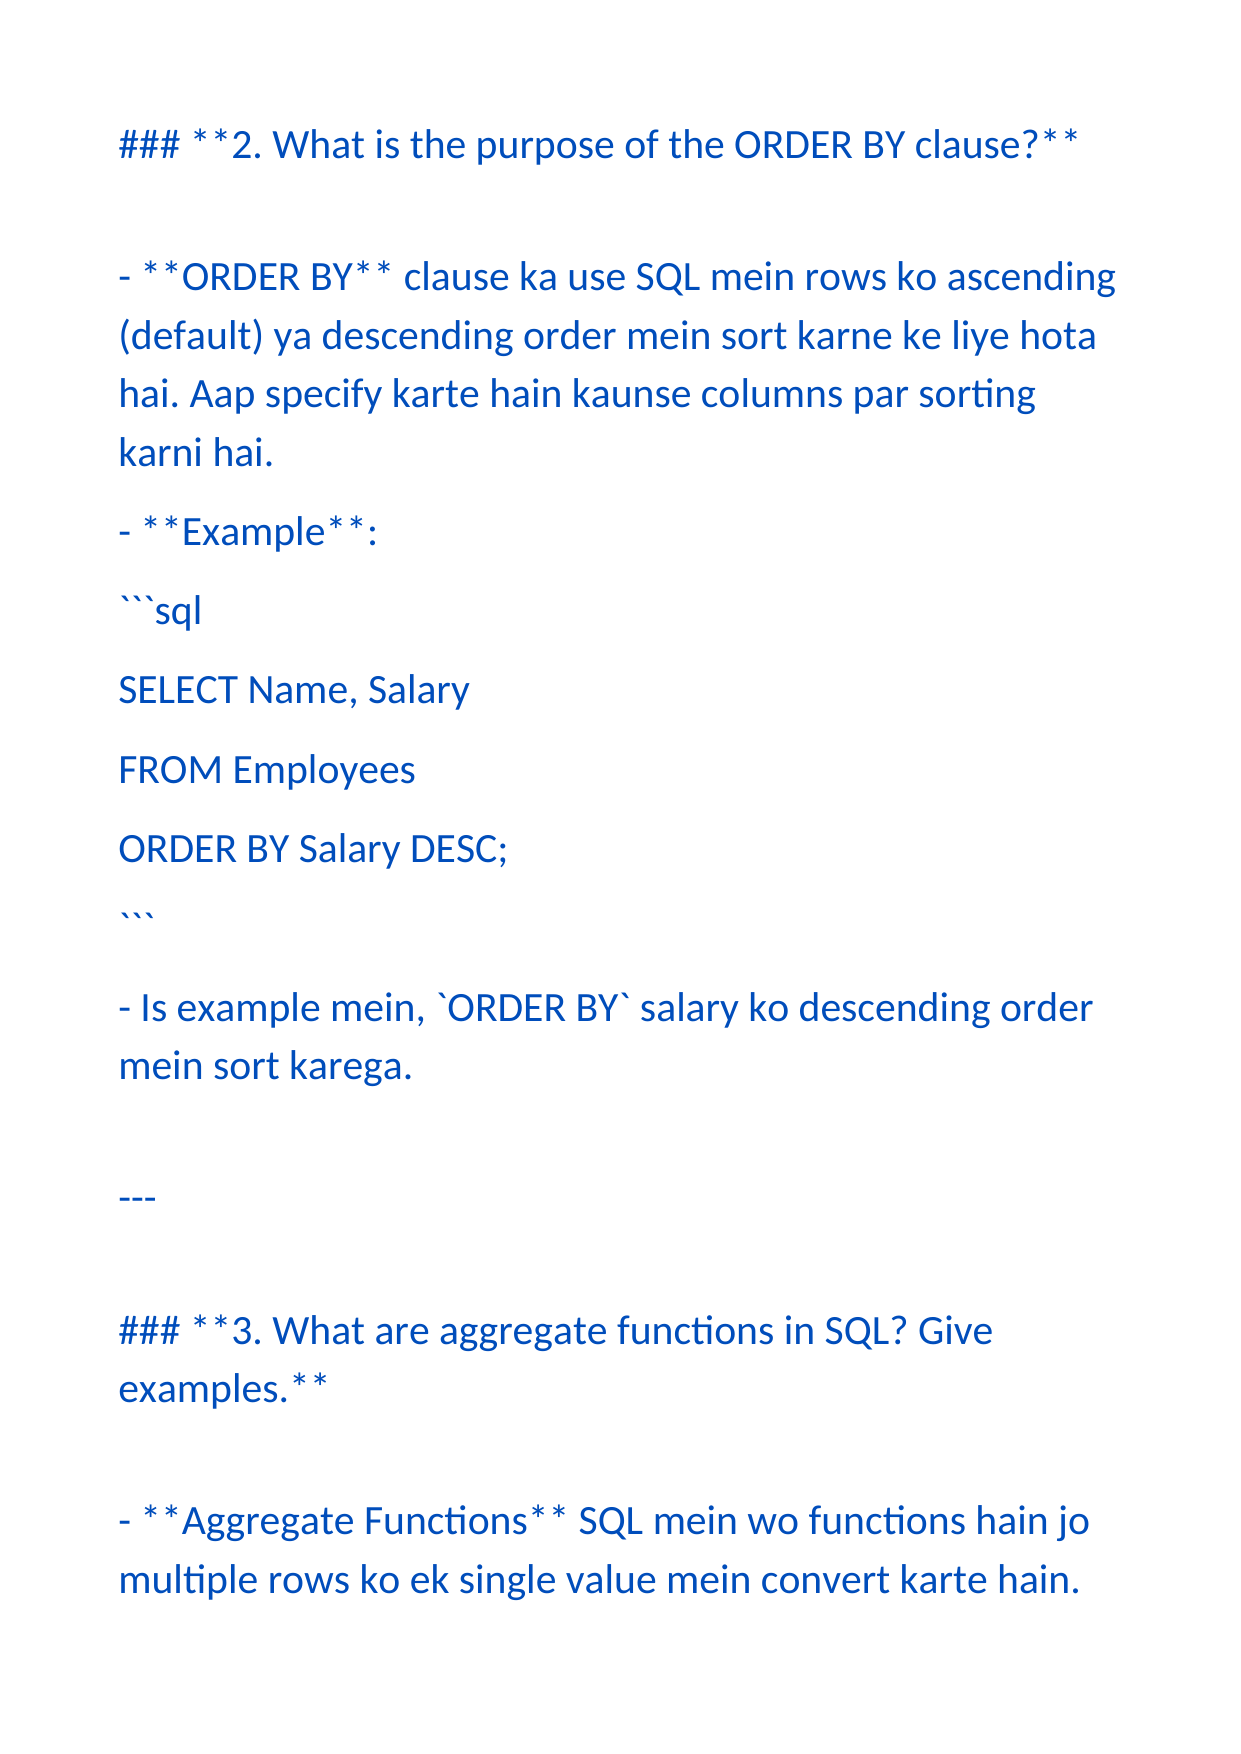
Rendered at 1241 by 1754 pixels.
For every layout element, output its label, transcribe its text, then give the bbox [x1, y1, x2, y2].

text --- [118, 1171, 1122, 1222]
text ### **2. What is the purpose of the ORDER BY clause?** [118, 118, 1122, 169]
text - Is example mein, `ORDER BY` salary ko descending order mein sort karega. [118, 981, 1122, 1090]
text FROM Employees [118, 743, 1122, 794]
text ORDER BY Salary DESC; [118, 822, 1122, 873]
text - **Example**: [118, 505, 1122, 556]
text SELECT Name, Salary [118, 663, 1122, 714]
text - **Aggregate Functions** SQL mein wo functions hain jo multiple rows ko ek single value mein convert karte hain. [118, 1494, 1122, 1604]
text ### **3. What are aggregate functions in SQL? Give examples.** [118, 1304, 1122, 1413]
text ```sql [118, 584, 1122, 635]
text - **ORDER BY** clause ka use SQL mein rows ko ascending (default) ya descending order mein sort karne ke liye hota hai. Aap specify karte hain kaunse columns par sorting karni hai. [118, 250, 1122, 477]
text ``` [118, 901, 1122, 952]
